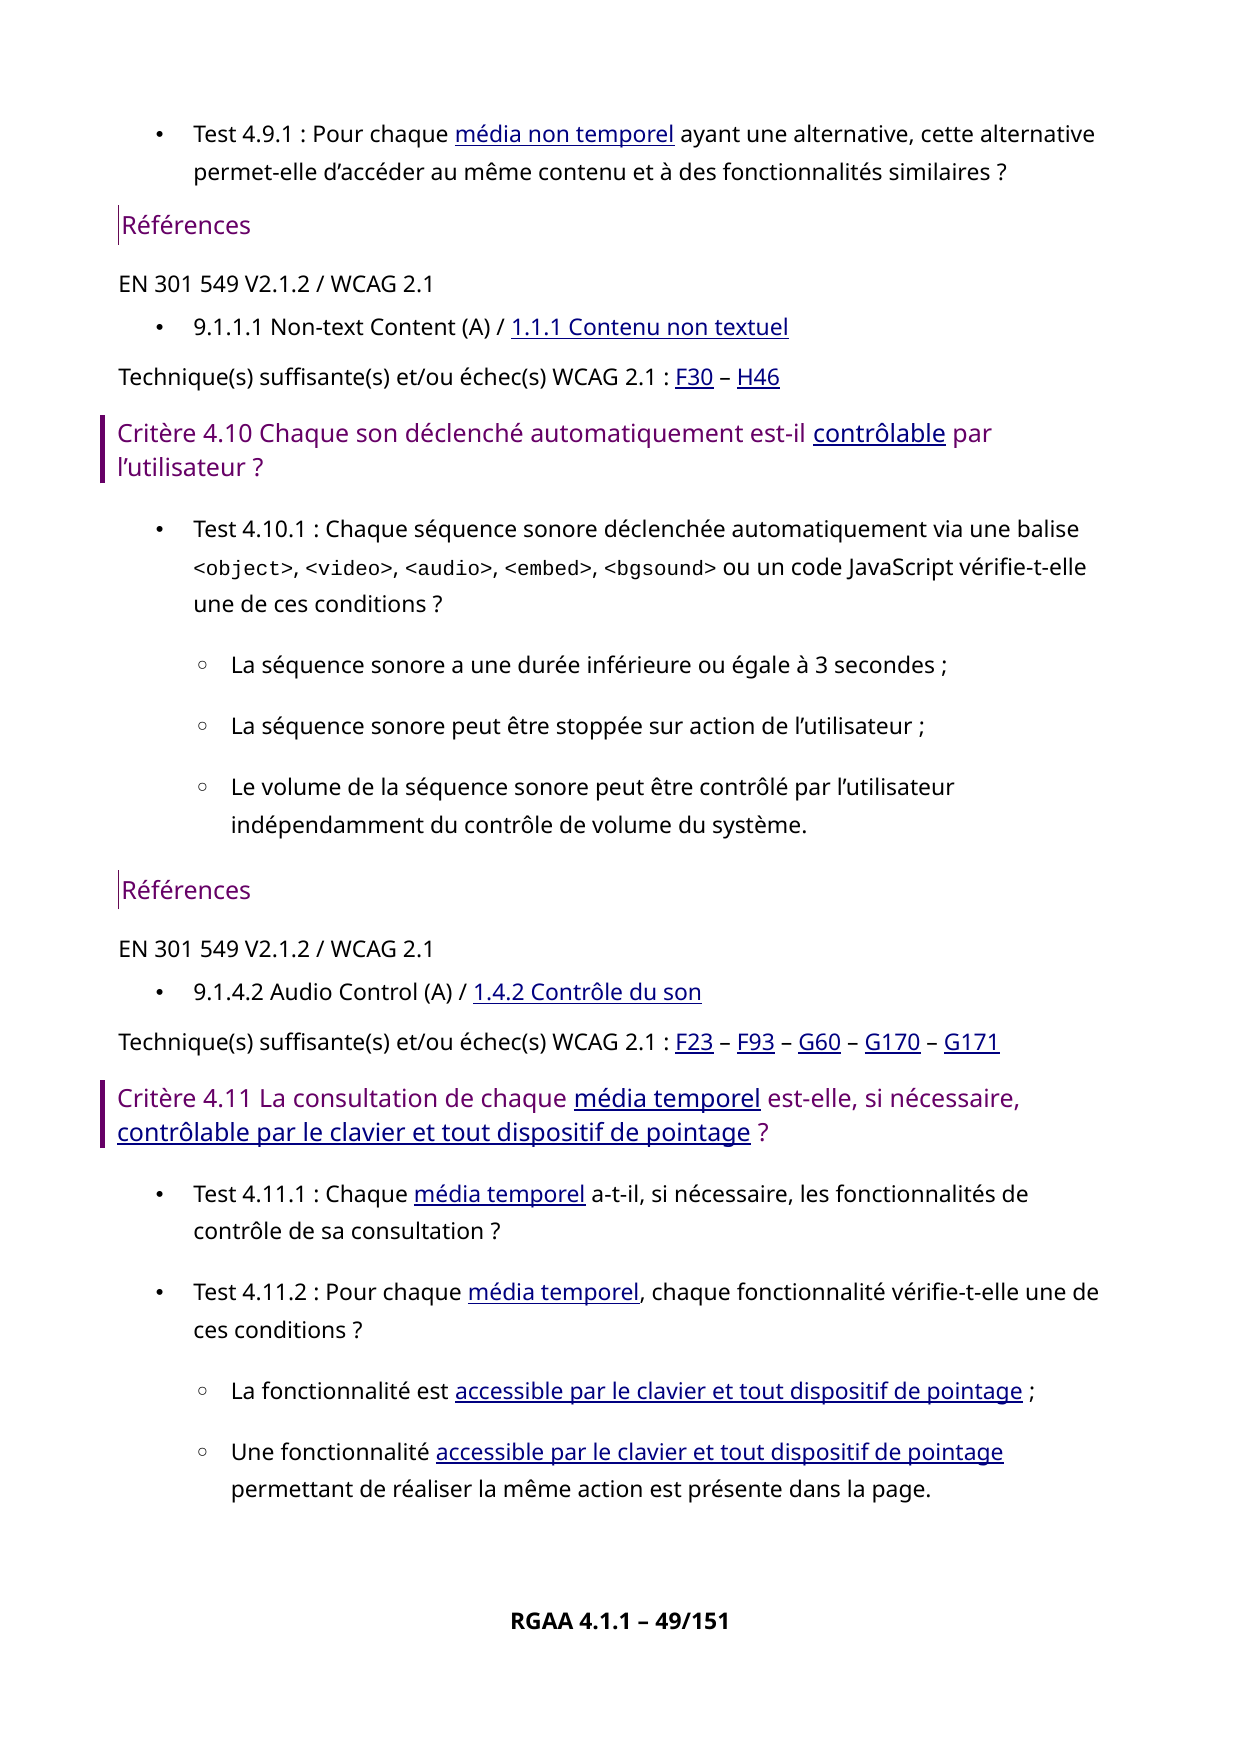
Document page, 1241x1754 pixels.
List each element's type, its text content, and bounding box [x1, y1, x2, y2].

list Test 4.11.2 : Pour chaque média temporel, chaque fonctionnalité vérifie-t-elle une de ces conditions ? [156, 1276, 1122, 1345]
list 9.1.4.2 Audio Control (A) / 1.4.2 Contrôle du son [156, 976, 1122, 1007]
text Technique(s) suffisante(s) et/ou échec(s) WCAG 2.1 : F30 – H46 [118, 361, 1122, 392]
list La fonctionnalité est accessible par le clavier et tout dispositif de pointage ; [193, 1375, 1122, 1406]
list 9.1.1.1 Non-text Content (A) / 1.1.1 Contenu non textuel [156, 311, 1122, 343]
subtitle Références [119, 870, 1122, 909]
list La séquence sonore a une durée inférieure ou égale à 3 secondes ; [193, 649, 1122, 680]
list La séquence sonore peut être stoppée sur action de l’utilisateur ; [193, 710, 1122, 741]
list Test 4.11.1 : Chaque média temporel a-t-il, si nécessaire, les fonctionnalités de contrôle de sa consultation ? [156, 1178, 1122, 1247]
subtitle Critère 4.11 La consultation de chaque média temporel est-elle, si nécessaire, contrôlable par le clavier et tout dispositif de pointage ? [105, 1080, 1122, 1148]
list Une fonctionnalité accessible par le clavier et tout dispositif de pointage permettant de réaliser la même action est présente dans la page. [193, 1436, 1122, 1505]
subtitle Références [119, 205, 1122, 245]
list Test 4.9.1 : Pour chaque média non temporel ayant une alternative, cette alternative permet-elle d’accéder au même contenu et à des fonctionnalités similaires ? [156, 118, 1122, 187]
list Le volume de la séquence sonore peut être contrôlé par l’utilisateur indépendamment du contrôle de volume du système. [193, 771, 1122, 840]
subtitle Critère 4.10 Chaque son déclenché automatiquement est-il contrôlable par l’utilisateur ? [105, 415, 1122, 483]
text EN 301 549 V2.1.2 / WCAG 2.1 [118, 933, 1122, 964]
list Test 4.10.1 : Chaque séquence sonore déclenchée automatiquement via une balise <object>, <video>, <audio>, <embed>, <bgsound> ou un code JavaScript vérifie-t-elle une de ces conditions ? [156, 513, 1122, 619]
text Technique(s) suffisante(s) et/ou échec(s) WCAG 2.1 : F23 – F93 – G60 – G170 – G171 [118, 1025, 1122, 1057]
text EN 301 549 V2.1.2 / WCAG 2.1 [118, 268, 1122, 299]
